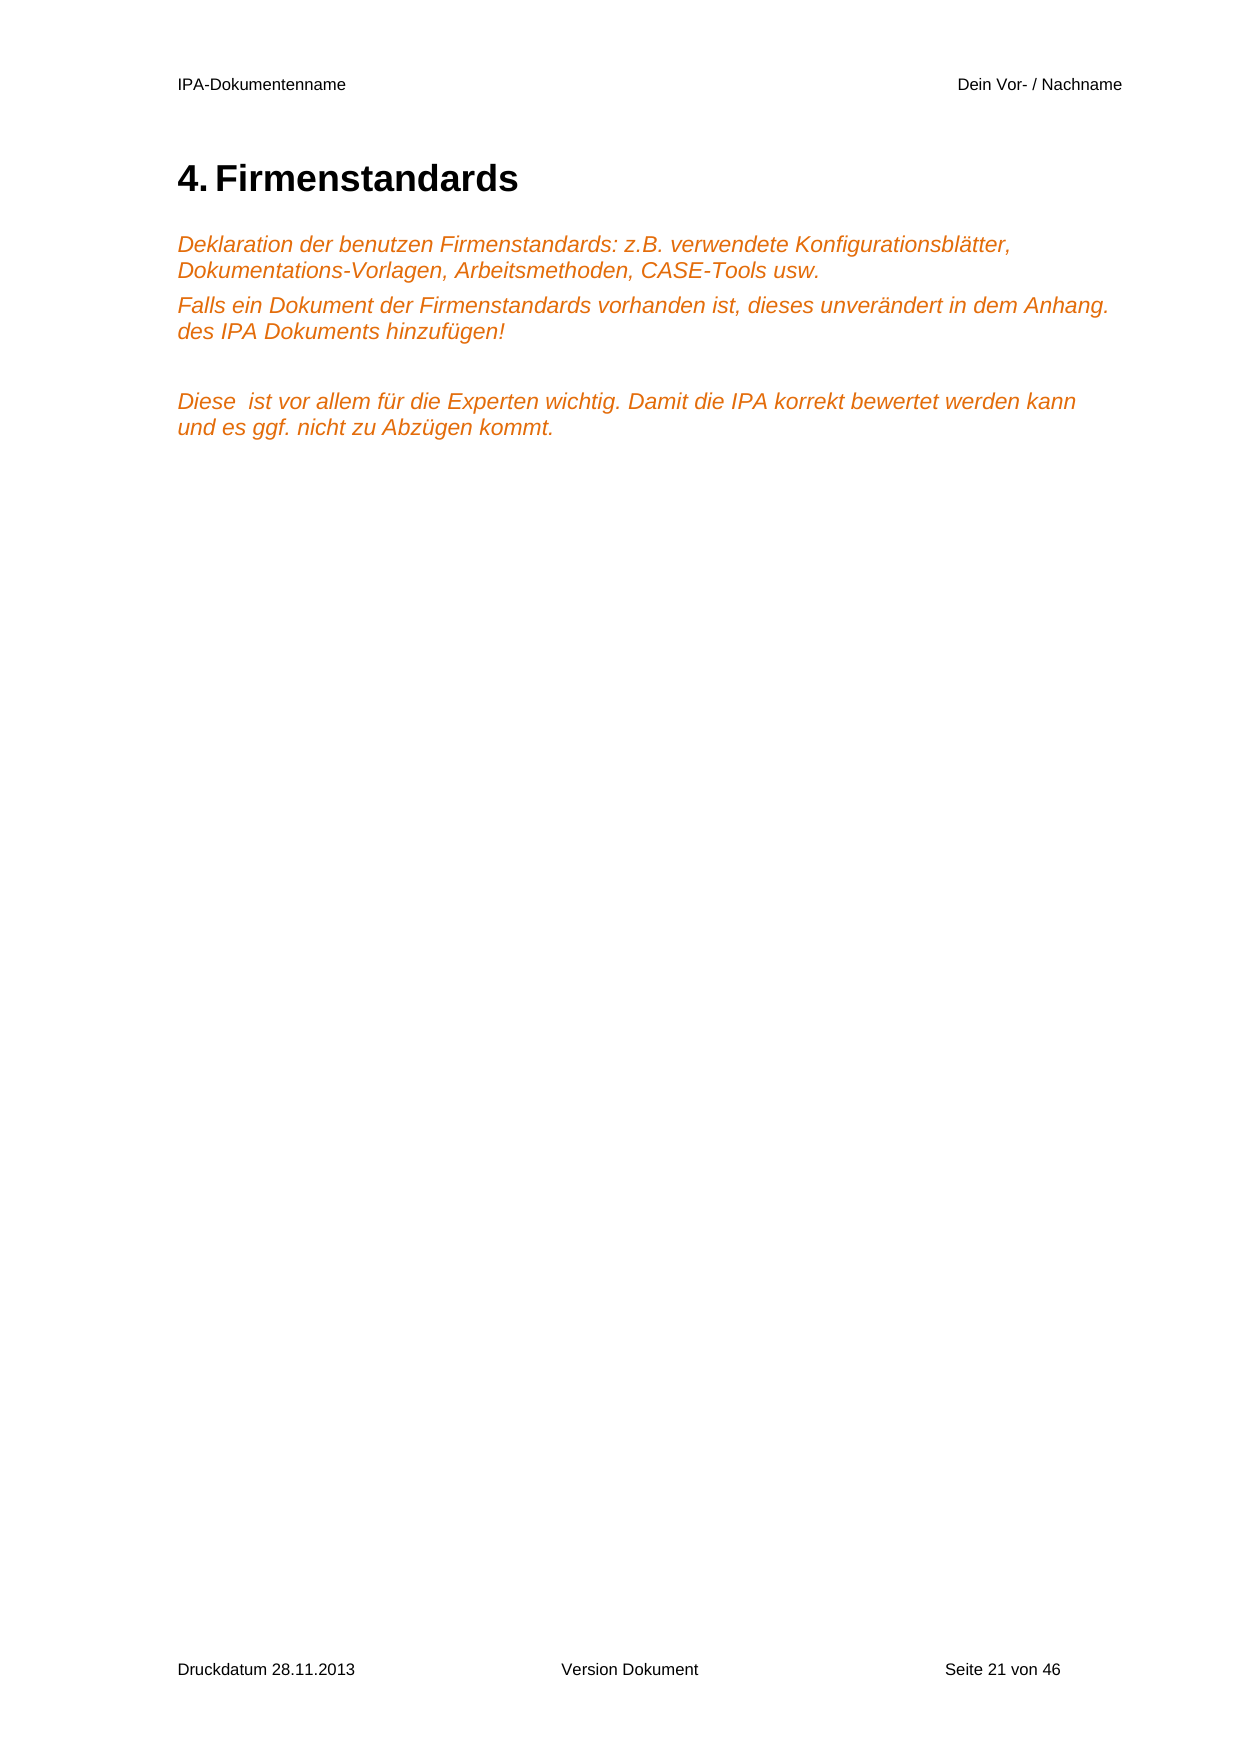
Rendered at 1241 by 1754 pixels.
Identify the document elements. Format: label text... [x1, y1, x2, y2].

subtitle Firmenstandards [177, 156, 1122, 199]
text Deklaration der benutzen Firmenstandards: z.B. verwendete Konfigurationsblätter, Dokumentations-Vorlagen, Arbeitsmethoden, CASE-Tools usw. [177, 231, 1122, 283]
text Diese ist vor allem für die Experten wichtig. Damit die IPA korrekt bewertet werden kann und es ggf. nicht zu Abzügen kommt. [177, 388, 1122, 440]
text Falls ein Dokument der Firmenstandards vorhanden ist, dieses unverändert in dem Anhang. des IPA Dokuments hinzufügen! [177, 292, 1122, 344]
